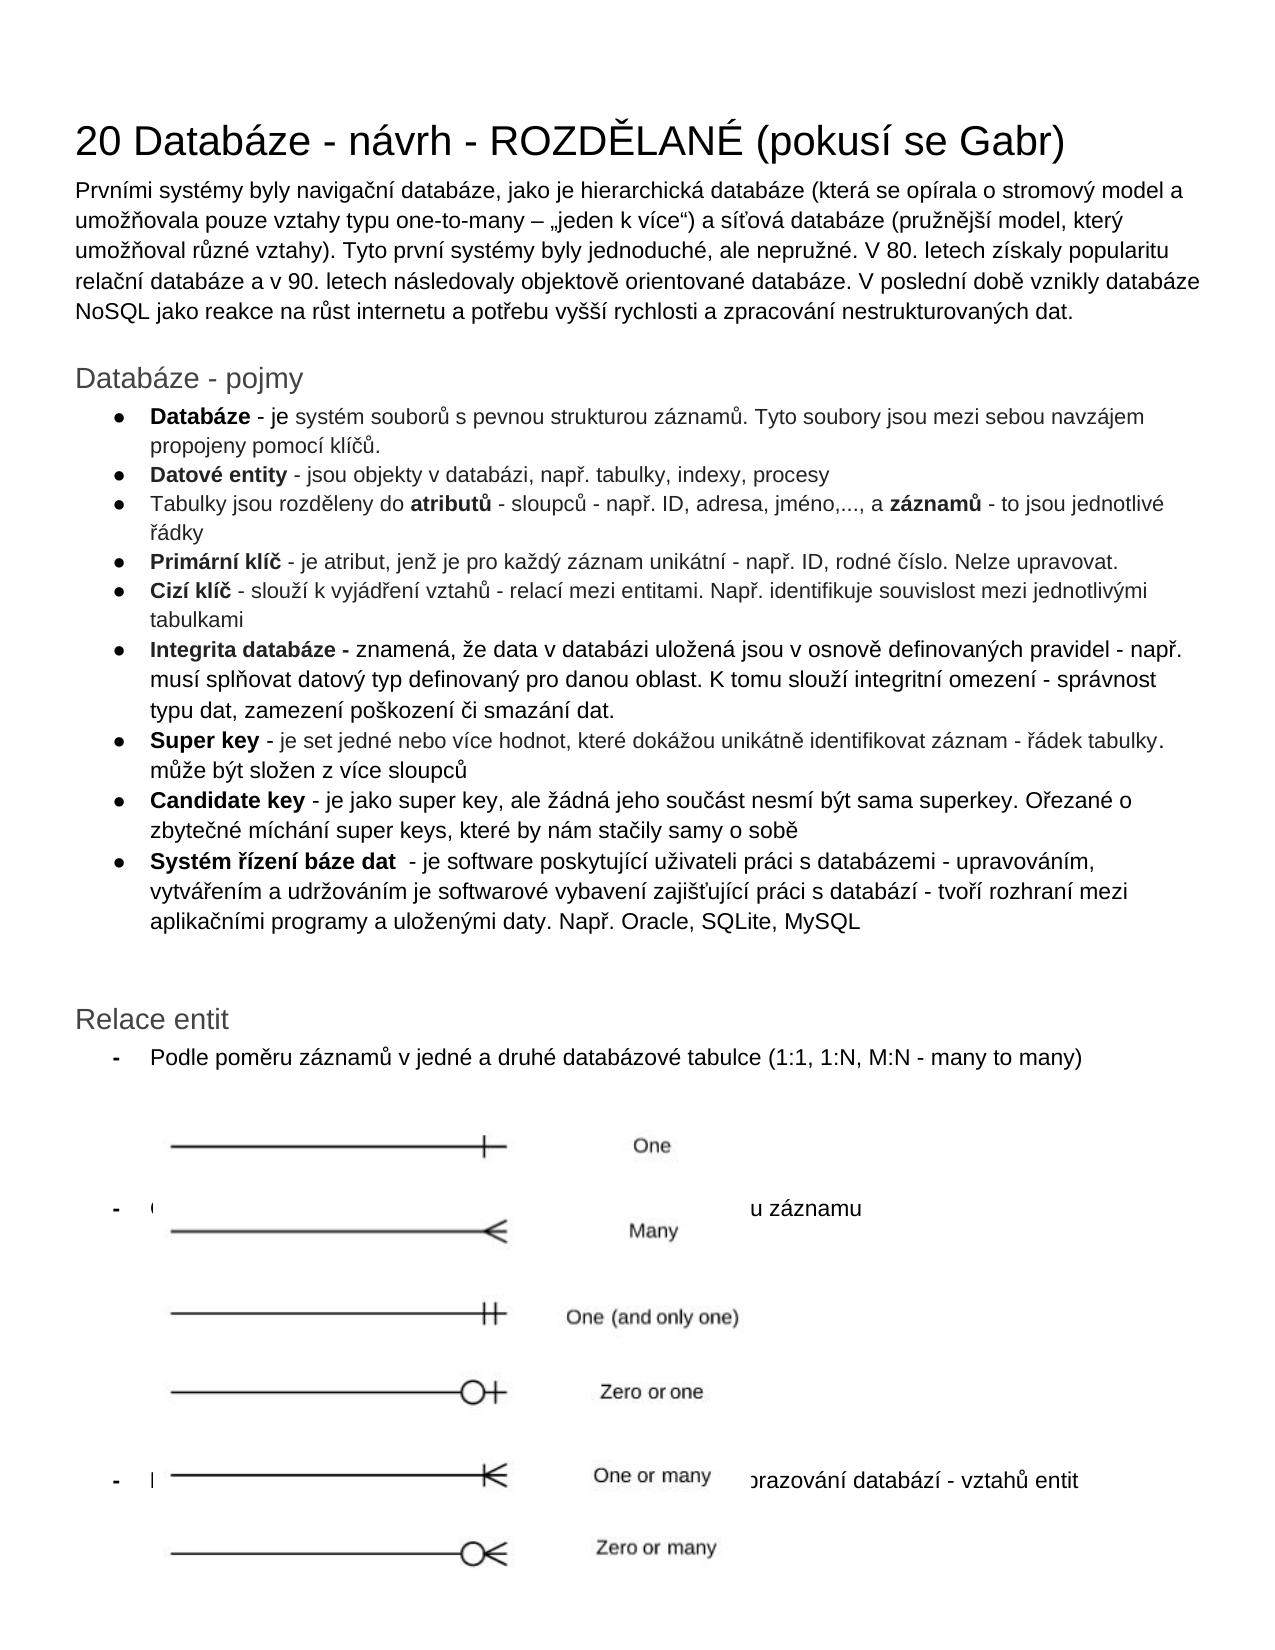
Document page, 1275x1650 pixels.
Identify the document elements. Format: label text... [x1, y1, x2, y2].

list Systém řízení báze dat - je software poskytující uživateli práci s databázemi - upravováním, vytvářením a udržováním je softwarové vybavení zajišťující práci s databází - tvoří rozhraní mezi aplikačními programy a uloženými daty. Např. Oracle, SQLite, MySQL [112, 848, 1200, 934]
subtitle 20 Databáze - návrh - ROZDĚLANÉ (pokusí se Gabr) [75, 117, 1200, 164]
subtitle Databáze - pojmy [75, 361, 1200, 395]
list Candidate key - je jako super key, ale žádná jeho součást nesmí být sama superkey. Ořezané o zbytečné míchání super keys, které by nám stačily samy o sobě [112, 787, 1200, 844]
list Super key - je set jedné nebo více hodnot, které dokážou unikátně identifikovat záznam - řádek tabulky. může být složen z více sloupců [112, 727, 1200, 783]
list Integrita databáze - znamená, že data v databázi uložená jsou v osnově definovaných pravidel - např. musí splňovat datový typ definovaný pro danou oblast. K tomu slouží integritní omezení - správnost typu dat, zamezení poškození či smazání dat. [112, 636, 1200, 723]
list Podle poměru záznamů v jedné a druhé databázové tabulce (1:1, 1:N, M:N - many to many) [112, 1044, 1200, 1070]
list One and only - záznam “náleží” jen a pouze jednomu jinému záznamu [752, 1195, 1200, 1221]
subtitle Relace entit [75, 1002, 1200, 1035]
text Prvními systémy byly navigační databáze, jako je hierarchická databáze (která se opírala o stromový model a umožňovala pouze vztahy typu one-to-many – „jeden k více“) a síťová databáze (pružnější model, který umožňoval různé vztahy). Tyto první systémy byly jednoduché, ale nepružné. V 80. letech získaly popularitu relační databáze a v 90. letech následovaly objektově orientované databáze. V poslední době vznikly databáze NoSQL jako reakce na růst internetu a potřebu vyšší rychlosti a zpracování nestrukturovaných dat. [75, 177, 1200, 324]
list Datové entity - jsou objekty v databázi, např. tabulky, indexy, procesy [112, 462, 1200, 488]
picture [153, 1108, 752, 1588]
list Tabulky jsou rozděleny do atributů - sloupců - např. ID, adresa, jméno,..., a záznamů - to jsou jednotlivé řádky [112, 491, 1200, 546]
list Primární klíč - je atribut, jenž je pro každý záznam unikátní - např. ID, rodné číslo. Nelze upravovat. [112, 549, 1200, 574]
list Cizí klíč - slouží k vyjádření vztahů - relací mezi entitami. Např. identifikuje souvislost mezi jednotlivými tabulkami [112, 578, 1200, 632]
list Databáze - je systém souborů s pevnou strukturou záznamů. Tyto soubory jsou mezi sebou navzájem propojeny pomocí klíčů. [112, 403, 1200, 459]
list ERD - Entity Relationship Diagram - slouží k vizuálnímu zobrazování databází - vztahů entit [752, 1467, 1200, 1493]
